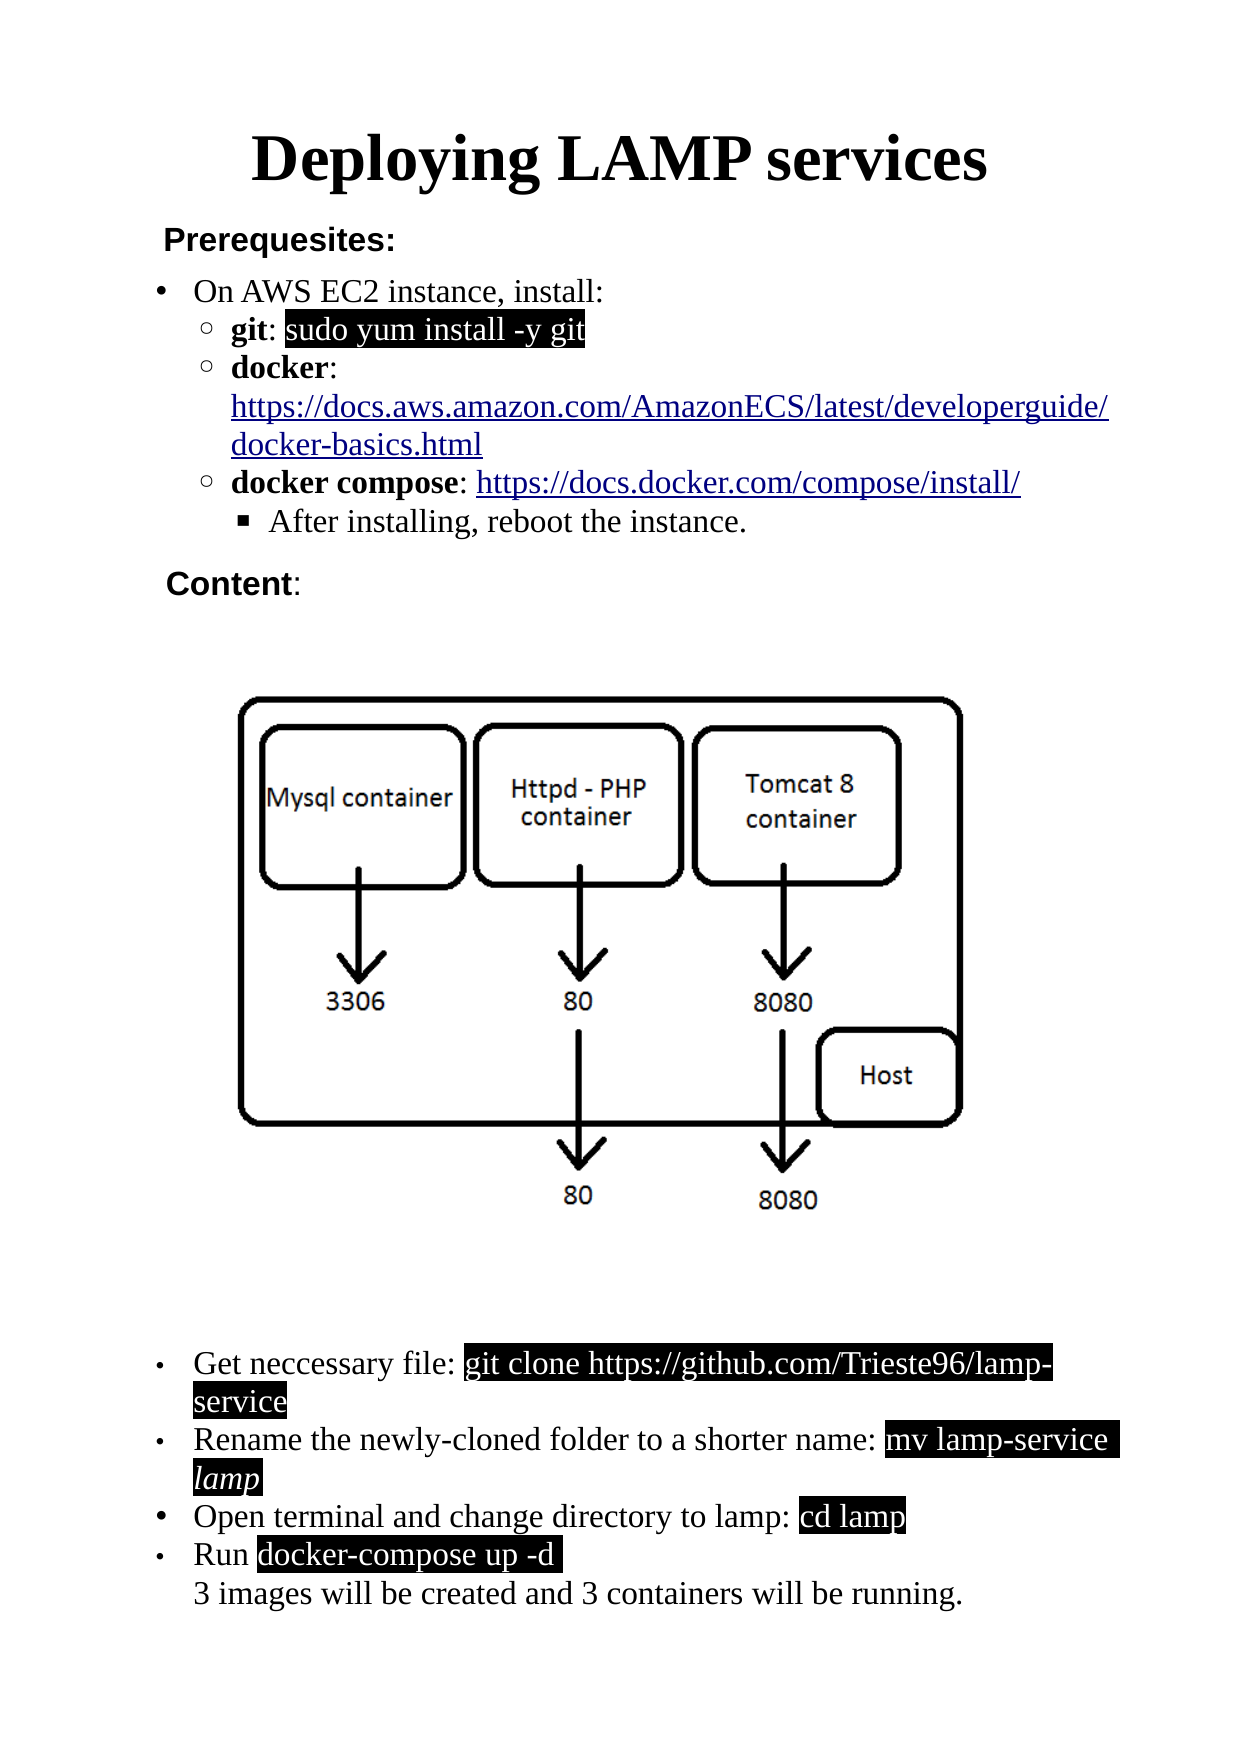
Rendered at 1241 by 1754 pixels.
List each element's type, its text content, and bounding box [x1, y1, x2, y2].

list git: sudo yum install -y git [193, 309, 1122, 348]
list After installing, reboot the instance. [231, 501, 1122, 539]
list 3 images will be created and 3 containers will be running. [156, 1573, 1122, 1611]
list Get neccessary file: git clone https://github.com/Trieste96/lamp-service [156, 1343, 1122, 1419]
picture [133, 634, 1107, 1302]
text Deploying LAMP services [118, 118, 1122, 195]
list docker compose: https://docs.docker.com/compose/install/ [193, 463, 1122, 501]
list Open terminal and change directory to lamp: cd lamp [156, 1496, 1122, 1534]
list Run docker-compose up -d [156, 1534, 1122, 1573]
list On AWS EC2 instance, install: [156, 271, 1122, 309]
subtitle Content: [166, 564, 1122, 603]
list Rename the newly-cloned folder to a shorter name: mv lamp-service lamp [156, 1419, 1122, 1496]
list docker: https://docs.aws.amazon.com/AmazonECS/latest/developerguide/docker-basics.html [193, 348, 1122, 463]
subtitle Prerequesites: [118, 220, 1122, 258]
